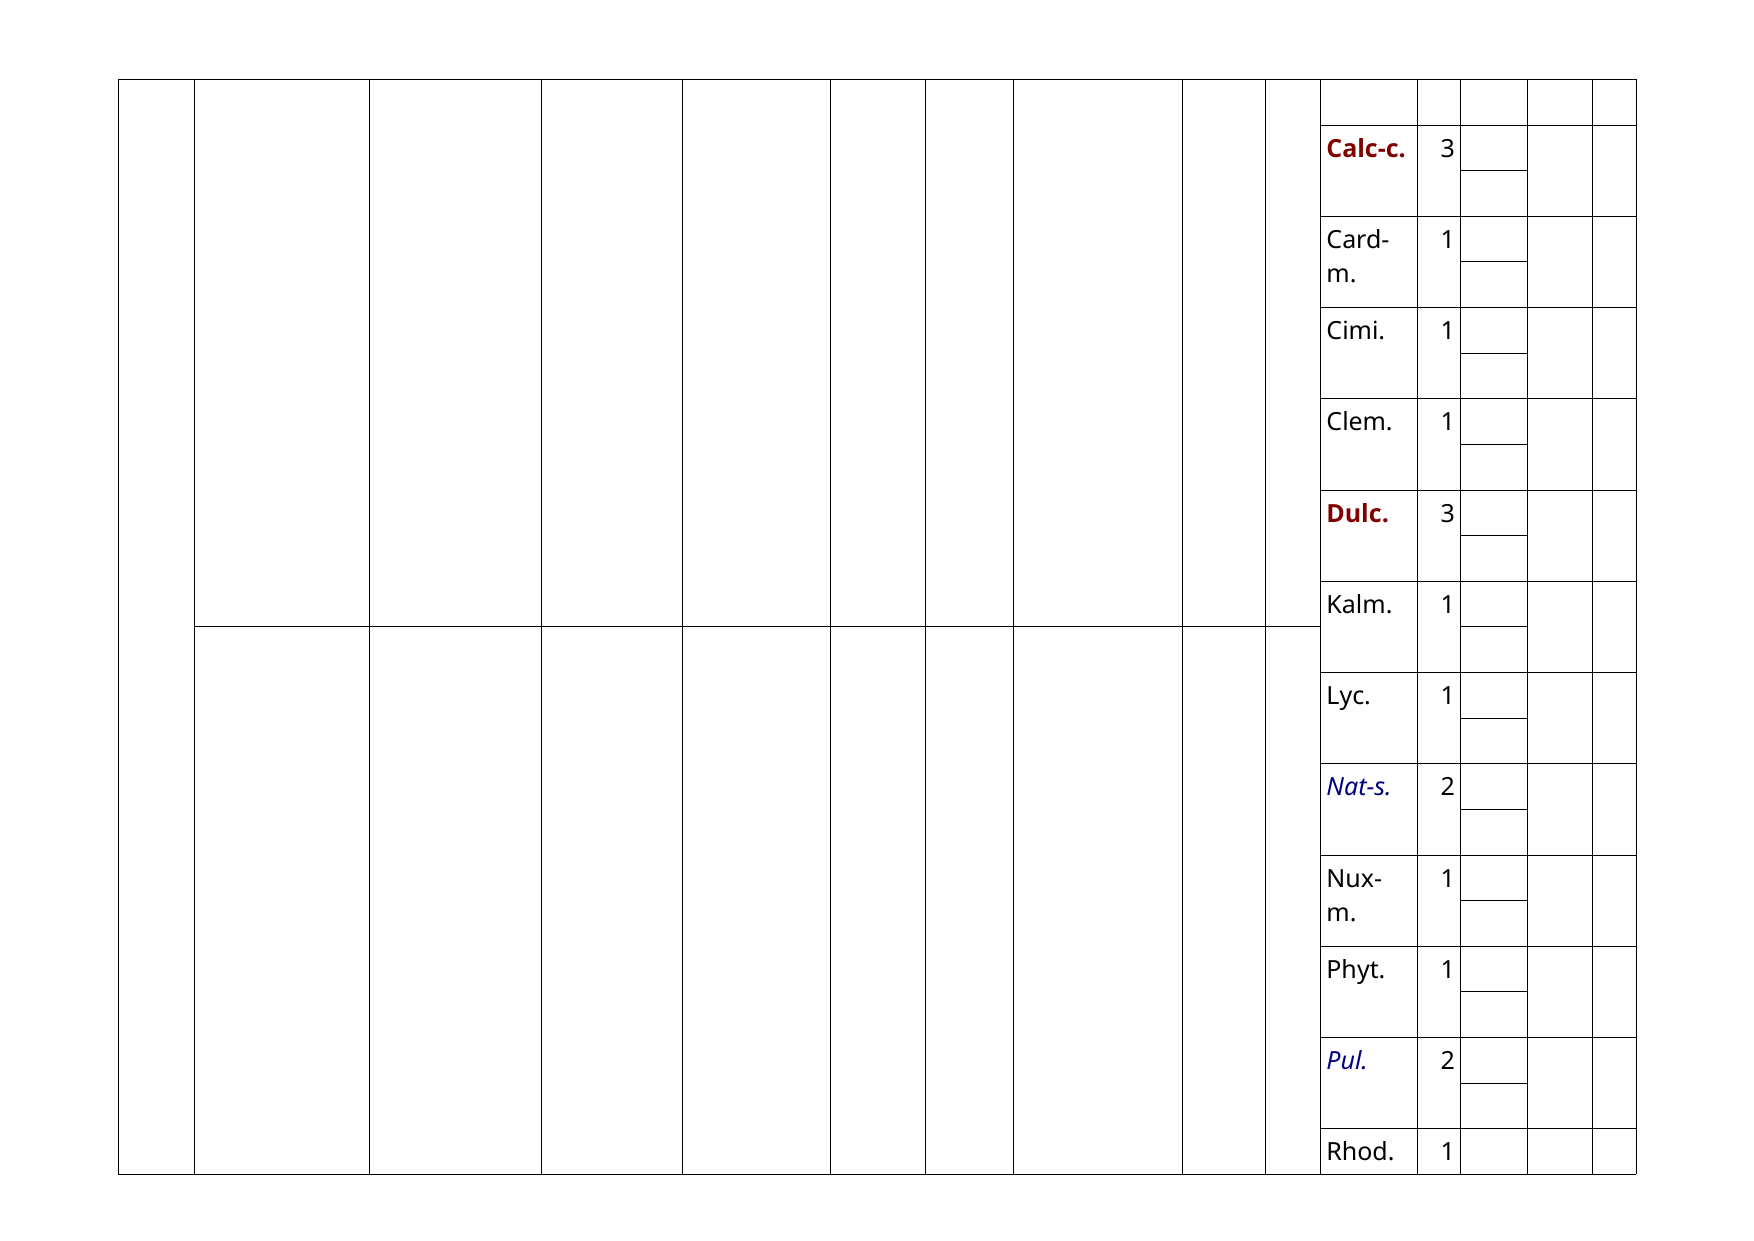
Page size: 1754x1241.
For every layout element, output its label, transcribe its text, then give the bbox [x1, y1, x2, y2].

table_cell [1461, 217, 1527, 261]
table_cell [1461, 445, 1527, 489]
table_cell 1 [1418, 582, 1460, 672]
table_cell 1 [1418, 1129, 1460, 1174]
table_cell 1 [1418, 673, 1460, 763]
table_cell [1461, 582, 1527, 626]
table_cell [1593, 947, 1636, 1037]
table_cell [1461, 947, 1527, 991]
table_cell [683, 627, 830, 1174]
table_cell [542, 627, 682, 1174]
table_cell 1 [1418, 399, 1460, 489]
table_cell [1528, 1129, 1592, 1174]
table_cell 1 [1418, 217, 1460, 307]
table_cell [1014, 627, 1182, 1174]
table_cell [1418, 80, 1460, 124]
table_cell [1461, 810, 1527, 854]
table_cell 2 [1418, 1038, 1460, 1128]
table_cell [1461, 627, 1527, 672]
table_cell [1461, 901, 1527, 946]
table_cell [926, 80, 1013, 626]
table_cell [1183, 80, 1265, 626]
table_cell [1528, 80, 1592, 124]
table_cell [1528, 673, 1592, 763]
table_cell [1461, 536, 1527, 581]
table_cell Nat-s. [1321, 764, 1417, 854]
table_cell [1461, 764, 1527, 809]
table_cell [1461, 1084, 1527, 1128]
table_cell [1528, 947, 1592, 1037]
table_cell [1461, 399, 1527, 444]
table_cell [1266, 80, 1320, 626]
table_cell [370, 80, 541, 626]
table_cell [1266, 627, 1320, 1174]
table_cell [1593, 80, 1636, 124]
table_cell [1528, 856, 1592, 946]
table_cell [1528, 491, 1592, 581]
table_cell [1461, 80, 1527, 124]
table_cell [1461, 171, 1527, 216]
table_cell [1461, 308, 1527, 353]
table_cell [195, 80, 369, 626]
table_cell [1014, 80, 1182, 626]
table_cell [1528, 399, 1592, 489]
table_cell Rhod. [1321, 1129, 1417, 1174]
table_cell 1 [1418, 308, 1460, 398]
table_cell [1593, 126, 1636, 216]
table_cell [370, 627, 541, 1174]
table_cell [1593, 217, 1636, 307]
table_cell Clem. [1321, 399, 1417, 489]
table_cell [1321, 80, 1417, 124]
table_cell [1593, 673, 1636, 763]
table_cell Cimi. [1321, 308, 1417, 398]
table_cell [1593, 1129, 1636, 1174]
table_cell [1593, 582, 1636, 672]
table_cell Phyt. [1321, 947, 1417, 1037]
table_cell [1461, 856, 1527, 900]
table_cell 1 [1418, 947, 1460, 1037]
table_cell [1528, 1038, 1592, 1128]
table_cell Dulc. [1321, 491, 1417, 581]
table_cell Pul. [1321, 1038, 1417, 1128]
table_cell Lyc. [1321, 673, 1417, 763]
table_cell [1461, 673, 1527, 718]
table_cell Calc-c. [1321, 126, 1417, 216]
table_cell Kalm. [1321, 582, 1417, 672]
table_cell 1 [1418, 856, 1460, 946]
table_cell Nux-m. [1321, 856, 1417, 946]
table_cell 3 [1418, 126, 1460, 216]
table_cell [1461, 1129, 1527, 1174]
table_cell [1528, 126, 1592, 216]
table_cell [1461, 126, 1527, 170]
table_cell [1593, 764, 1636, 854]
table_cell [1593, 1038, 1636, 1128]
table_cell [926, 627, 1013, 1174]
table_cell [195, 627, 369, 1174]
table_cell [1528, 582, 1592, 672]
table_cell [1528, 308, 1592, 398]
table_cell [1461, 1038, 1527, 1083]
table_cell [1461, 262, 1527, 307]
table_cell 2 [1418, 764, 1460, 854]
table_cell [1461, 491, 1527, 535]
table_cell [1183, 627, 1265, 1174]
table_cell [831, 80, 925, 626]
table_cell Card-m. [1321, 217, 1417, 307]
table_cell 3 [1418, 491, 1460, 581]
table_cell [831, 627, 925, 1174]
table_cell [1461, 992, 1527, 1037]
table_cell [1593, 491, 1636, 581]
table_cell [1593, 856, 1636, 946]
table_cell [119, 80, 194, 1174]
table_cell [542, 80, 682, 626]
table_cell [1461, 354, 1527, 398]
table_cell [1593, 399, 1636, 489]
table_cell [683, 80, 830, 626]
table_cell [1528, 764, 1592, 854]
table_cell [1528, 217, 1592, 307]
table_cell [1461, 719, 1527, 763]
table_cell [1593, 308, 1636, 398]
